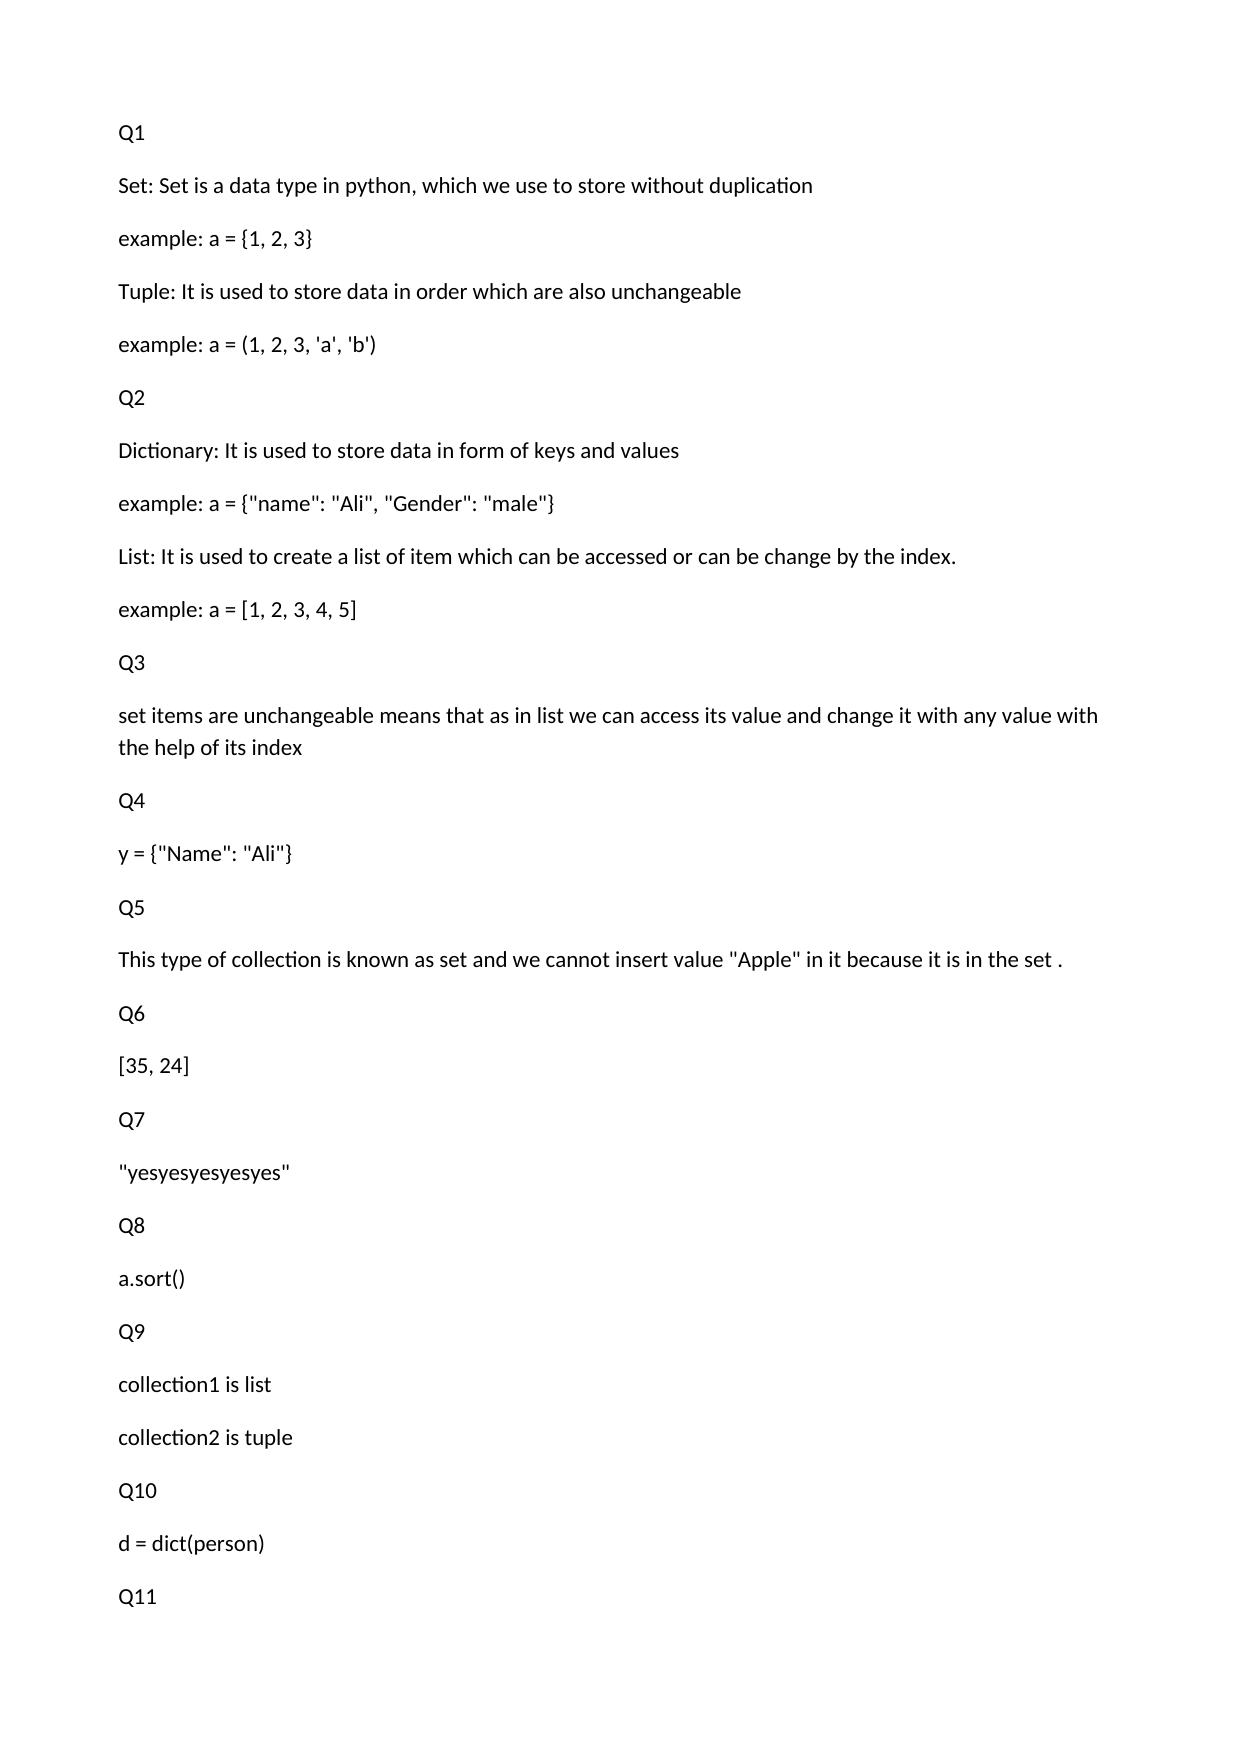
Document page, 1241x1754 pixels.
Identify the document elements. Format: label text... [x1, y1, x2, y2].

text Q7 [118, 1105, 1122, 1133]
text "yesyesyesyesyes" [118, 1158, 1122, 1186]
text Q5 [118, 893, 1122, 921]
text example: a = [1, 2, 3, 4, 5] [118, 595, 1122, 623]
text d = dict(person) [118, 1529, 1122, 1557]
text collection1 is list [118, 1370, 1122, 1398]
text Tuple: It is used to store data in order which are also unchangeable [118, 277, 1122, 305]
text Q3 [118, 648, 1122, 676]
text Q1 [118, 118, 1122, 146]
text set items are unchangeable means that as in list we can access its value and change it with any value with the help of its index [118, 701, 1122, 762]
text collection2 is tuple [118, 1423, 1122, 1451]
text Q8 [118, 1211, 1122, 1239]
text Set: Set is a data type in python, which we use to store without duplication [118, 171, 1122, 199]
text y = {"Name": "Ali"} [118, 839, 1122, 868]
text Q9 [118, 1317, 1122, 1345]
text Q4 [118, 787, 1122, 814]
text List: It is used to create a list of item which can be accessed or can be change by the index. [118, 542, 1122, 570]
text Q2 [118, 383, 1122, 411]
text Q6 [118, 999, 1122, 1027]
text Q11 [118, 1582, 1122, 1610]
text example: a = (1, 2, 3, 'a', 'b') [118, 330, 1122, 358]
text [35, 24] [118, 1052, 1122, 1080]
text example: a = {1, 2, 3} [118, 224, 1122, 252]
text This type of collection is known as set and we cannot insert value "Apple" in it because it is in the set . [118, 946, 1122, 974]
text Q10 [118, 1476, 1122, 1504]
text example: a = {"name": "Ali", "Gender": "male"} [118, 489, 1122, 517]
text a.sort() [118, 1264, 1122, 1292]
text Dictionary: It is used to store data in form of keys and values [118, 436, 1122, 464]
